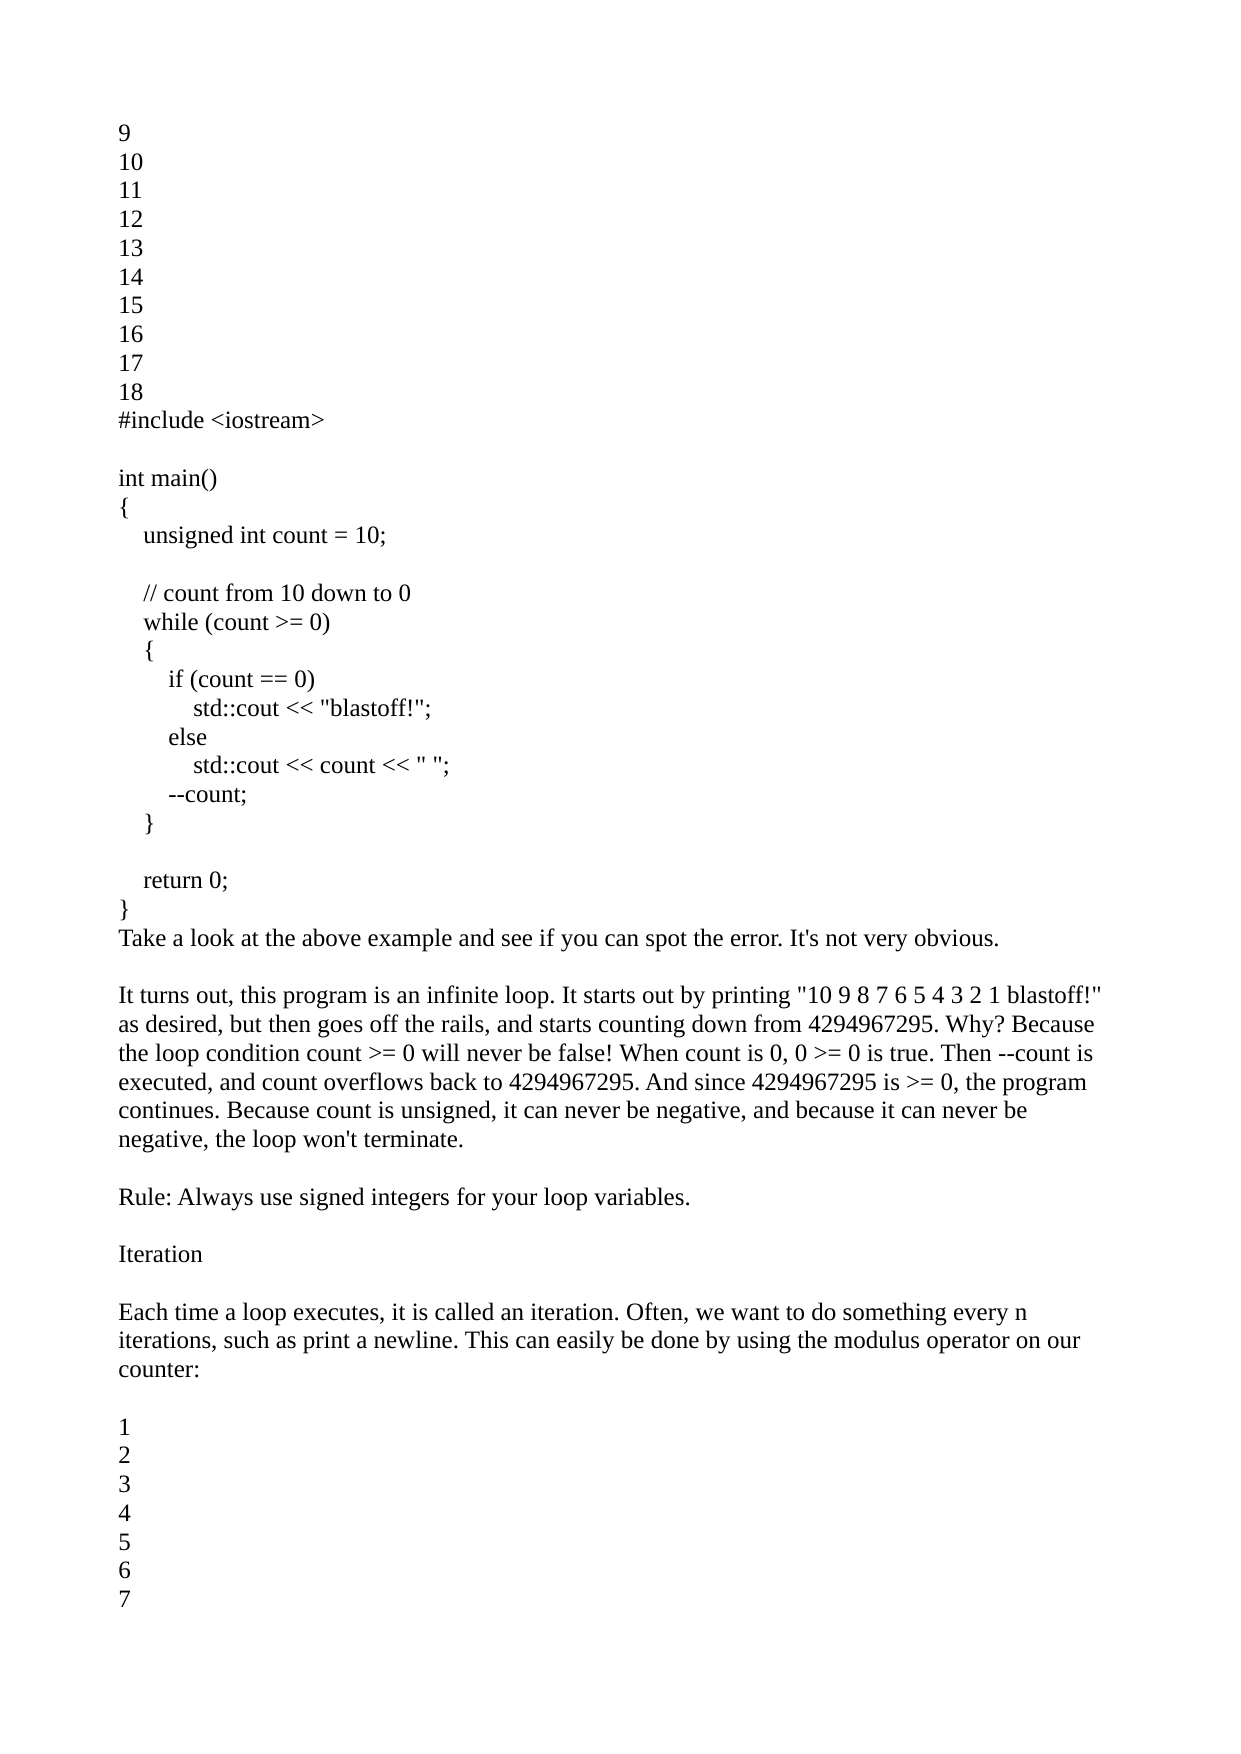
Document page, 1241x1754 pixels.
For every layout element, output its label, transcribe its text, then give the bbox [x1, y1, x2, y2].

text 10 [118, 147, 1122, 176]
text 14 [118, 262, 1122, 291]
text std::cout << count << " "; [118, 751, 1122, 779]
text Take a look at the above example and see if you can spot the error. It's not very obvious. [118, 923, 1122, 952]
text 12 [118, 204, 1122, 233]
text 18 [118, 377, 1122, 406]
text 16 [118, 319, 1122, 348]
text } [118, 808, 1122, 837]
text 17 [118, 348, 1122, 377]
text Each time a loop executes, it is called an iteration. Often, we want to do something every n iterations, such as print a newline. This can easily be done by using the modulus operator on our counter: [118, 1297, 1122, 1383]
text 11 [118, 176, 1122, 204]
text int main() [118, 463, 1122, 492]
text 13 [118, 233, 1122, 262]
text { [118, 492, 1122, 521]
text 4 [118, 1498, 1122, 1527]
text 7 [118, 1584, 1122, 1613]
text if (count == 0) [118, 664, 1122, 693]
text unsigned int count = 10; [118, 521, 1122, 549]
text else [118, 722, 1122, 751]
text It turns out, this program is an infinite loop. It starts out by printing "10 9 8 7 6 5 4 3 2 1 blastoff!" as desired, but then goes off the rails, and starts counting down from 4294967295. Why? Because the loop condition count >= 0 will never be false! When count is 0, 0 >= 0 is true. Then --count is executed, and count overflows back to 4294967295. And since 4294967295 is >= 0, the program continues. Because count is unsigned, it can never be negative, and because it can never be negative, the loop won't terminate. [118, 981, 1122, 1153]
text 3 [118, 1469, 1122, 1498]
text --count; [118, 779, 1122, 808]
text 2 [118, 1441, 1122, 1469]
text 9 [118, 118, 1122, 147]
text return 0; [118, 866, 1122, 894]
text { [118, 636, 1122, 664]
text std::cout << "blastoff!"; [118, 693, 1122, 722]
text } [118, 894, 1122, 923]
text Rule: Always use signed integers for your loop variables. [118, 1182, 1122, 1211]
text #include <iostream> [118, 406, 1122, 434]
text Iteration [118, 1239, 1122, 1268]
text while (count >= 0) [118, 607, 1122, 636]
text // count from 10 down to 0 [118, 578, 1122, 607]
text 5 [118, 1527, 1122, 1556]
text 6 [118, 1556, 1122, 1584]
text 15 [118, 291, 1122, 319]
text 1 [118, 1412, 1122, 1441]
